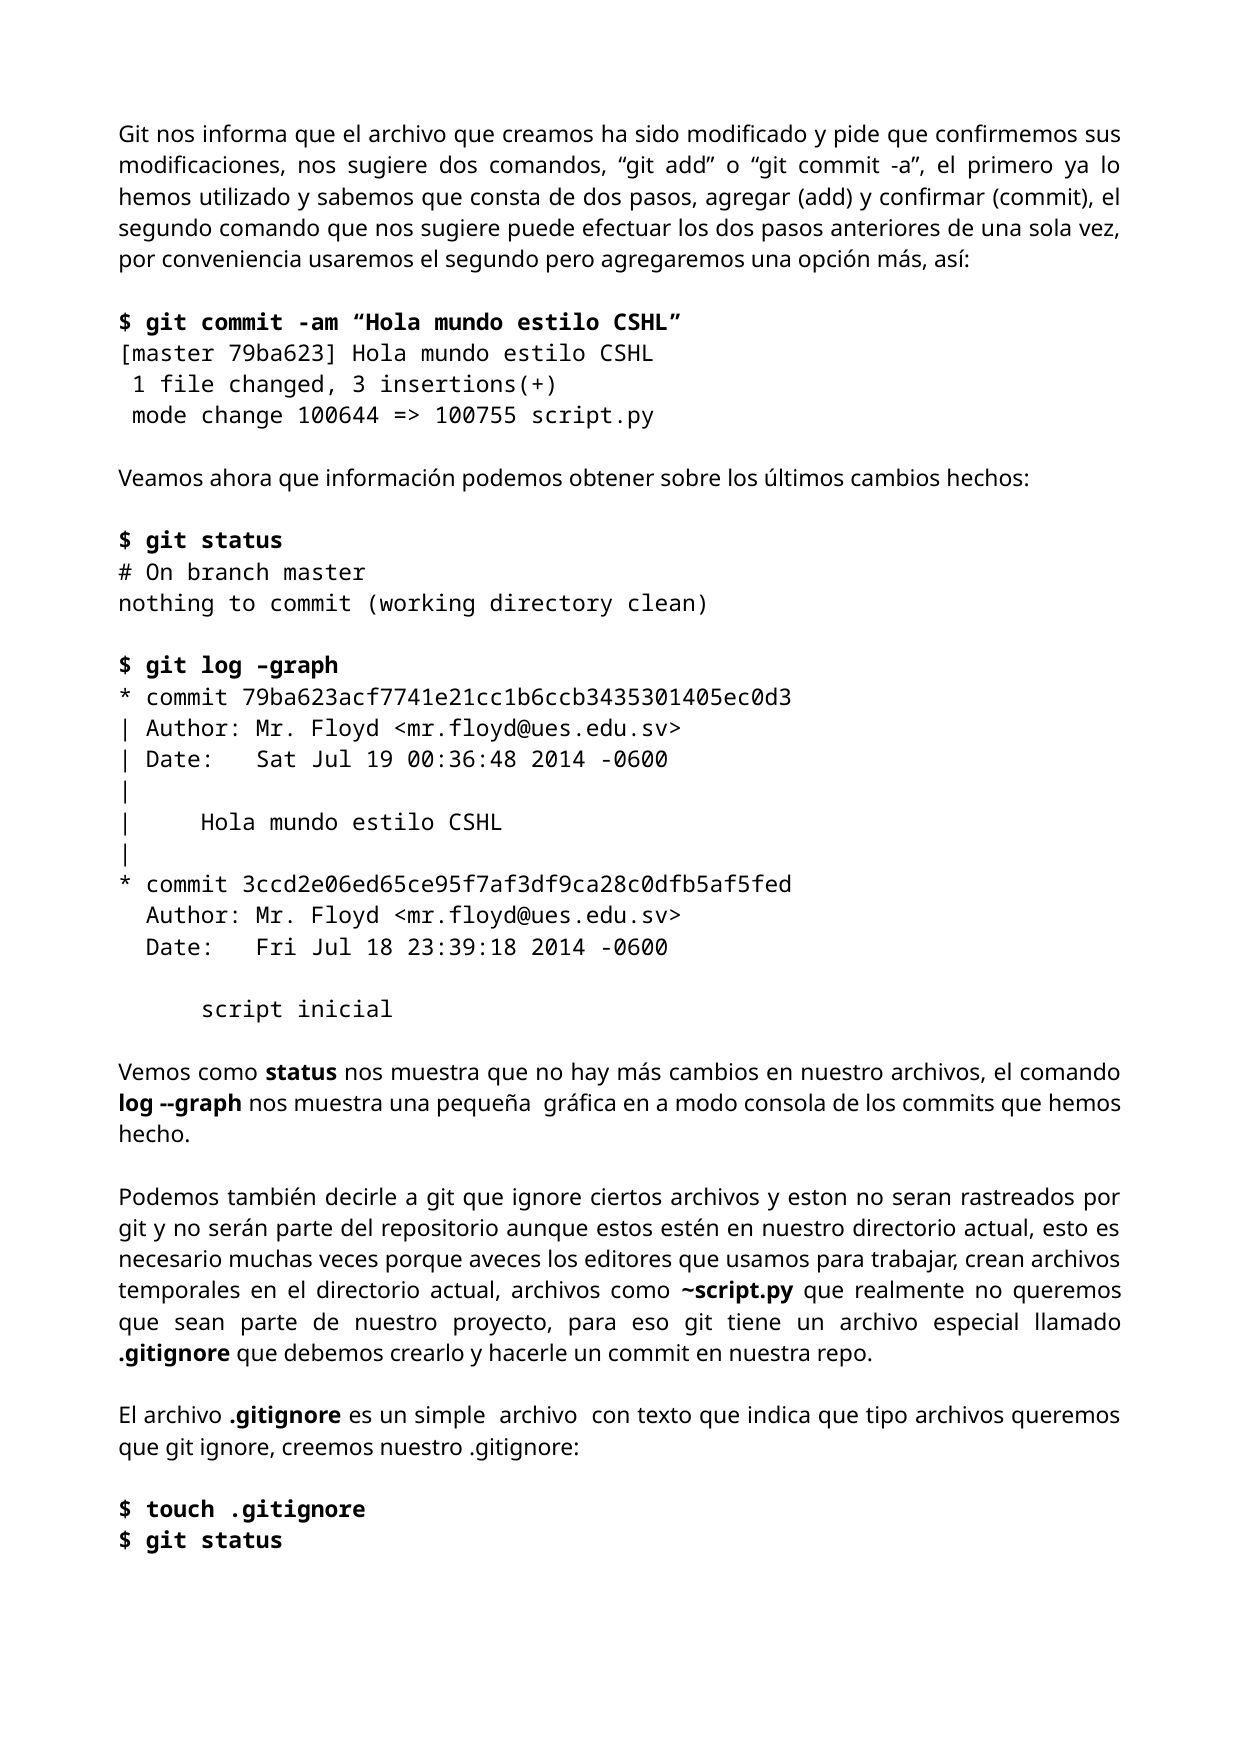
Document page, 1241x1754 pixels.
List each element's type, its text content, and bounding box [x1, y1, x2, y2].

text | Author: Mr. Floyd <mr.floyd@ues.edu.sv> [118, 712, 1122, 743]
text script inicial [118, 993, 1122, 1024]
text | [118, 774, 1122, 806]
text $ git status [118, 524, 1122, 556]
text Veamos ahora que información podemos obtener sobre los últimos cambios hechos: [118, 462, 1122, 493]
text El archivo .gitignore es un simple archivo con texto que indica que tipo archivos queremos que git ignore, creemos nuestro .gitignore: [118, 1399, 1122, 1462]
text 1 file changed, 3 insertions(+) [118, 368, 1122, 399]
text [master 79ba623] Hola mundo estilo CSHL [118, 337, 1122, 368]
text | Hola mundo estilo CSHL [118, 806, 1122, 837]
text $ git commit -am “Hola mundo estilo CSHL” [118, 306, 1122, 337]
text # On branch master [118, 556, 1122, 587]
text $ touch .gitignore [118, 1493, 1122, 1524]
text Podemos también decirle a git que ignore ciertos archivos y eston no seran rastreados por git y no serán parte del repositorio aunque estos estén en nuestro directorio actual, esto es necesario muchas veces porque aveces los editores que usamos para trabajar, crean archivos temporales en el directorio actual, archivos como ~script.py que realmente no queremos que sean parte de nuestro proyecto, para eso git tiene un archivo especial llamado .gitignore que debemos crearlo y hacerle un commit en nuestra repo. [118, 1181, 1122, 1368]
text * commit 3ccd2e06ed65ce95f7af3df9ca28c0dfb5af5fed [118, 868, 1122, 899]
text $ git log –graph [118, 649, 1122, 681]
text mode change 100644 => 100755 script.py [118, 399, 1122, 431]
text Git nos informa que el archivo que creamos ha sido modificado y pide que confirmemos sus modificaciones, nos sugiere dos comandos, “git add” o “git commit -a”, el primero ya lo hemos utilizado y sabemos que consta de dos pasos, agregar (add) y confirmar (commit), el segundo comando que nos sugiere puede efectuar los dos pasos anteriores de una sola vez, por conveniencia usaremos el segundo pero agregaremos una opción más, así: [118, 118, 1122, 274]
text * commit 79ba623acf7741e21cc1b6ccb3435301405ec0d3 [118, 681, 1122, 712]
text $ git status [118, 1524, 1122, 1556]
text Vemos como status nos muestra que no hay más cambios en nuestro archivos, el comando log --graph nos muestra una pequeña gráfica en a modo consola de los commits que hemos hecho. [118, 1056, 1122, 1149]
text | [118, 837, 1122, 868]
text Author: Mr. Floyd <mr.floyd@ues.edu.sv> [118, 899, 1122, 931]
text | Date: Sat Jul 19 00:36:48 2014 -0600 [118, 743, 1122, 774]
text Date: Fri Jul 18 23:39:18 2014 -0600 [118, 931, 1122, 962]
text nothing to commit (working directory clean) [118, 587, 1122, 618]
